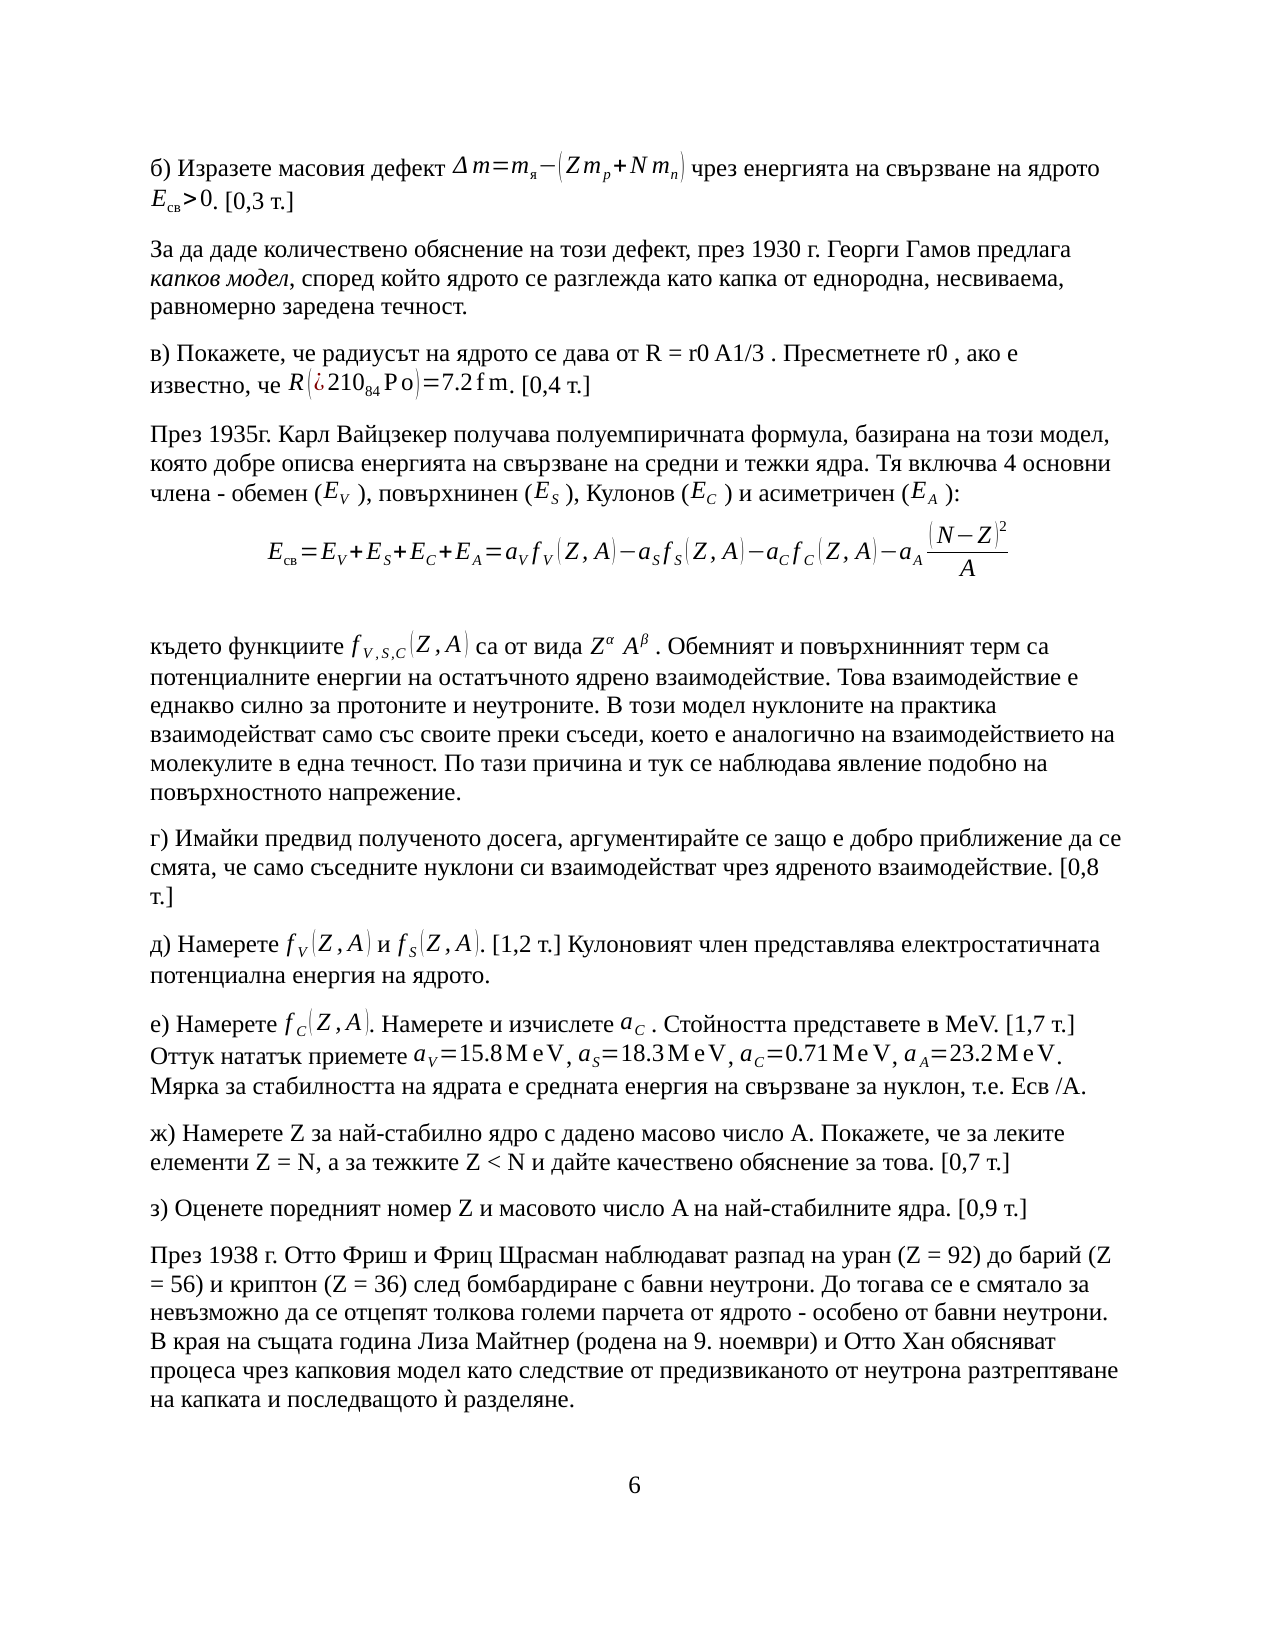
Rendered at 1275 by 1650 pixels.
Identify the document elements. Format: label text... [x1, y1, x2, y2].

text За да даде количествено обяснение на този дефект, през 1930 г. Георги Гамов предлага капков модел, според който ядрото се разглежда като капка от еднородна, несвиваема, равномерно заредена течност. [150, 234, 1125, 320]
text където функциите са от вида . Обемният и повърхнинният терм са потенциалните енергии на остатъчното ядрено взаимодействие. Това взаимодействие е еднакво силно за протоните и неутроните. В този модел нуклоните на практика взаимодействат само със своите преки съседи, което е аналогично на взаимодействието на молекулите в една течност. По тази причина и тук се наблюдава явление подобно на повърхностното напрежение. [150, 629, 1125, 805]
text През 1938 г. Отто Фриш и Фриц Щрасман наблюдават разпад на уран (Z = 92) до барий (Z = 56) и криптон (Z = 36) след бомбардиране с бавни неутрони. До тогава се е смятало за невъзможно да се отцепят толкова големи парчета от ядрото - особено от бавни неутрони. В края на същата година Лиза Майтнер (родена на 9. ноември) и Отто Хан обясняват процеса чрез капковия модел като следствие от предизвиканото от неутрона разтрептяване на капката и последващото ѝ разделяне. [150, 1240, 1125, 1412]
text б) Изразете масовия дефект чрез енергията на свързване на ядрото . [0,3 т.] [150, 150, 1125, 216]
text в) Покажете, че радиусът на ядрото се дава от R = r0 A1/3 . Пресметнете r0 , ако е известно, че . [0,4 т.] [150, 338, 1125, 402]
text ж) Намерете Z за най-стабилно ядро с дадено масово число A. Покажете, че за леките елементи Z = N, а за тежките Z < N и дайте качествено обяснение за това. [0,7 т.] [150, 1118, 1125, 1175]
text е) Намерете . Намерете и изчислете . Стойността представете в MeV. [1,7 т.] Оттук нататък приемете , , , . Мярка за стабилността на ядрата е средната енергия на свързване за нуклон, т.е. Eсв /A. [150, 1007, 1125, 1100]
text г) Имайки предвид полученото досега, аргументирайте се защо е добро приближение да се смята, че само съседните нуклони си взаимодействат чрез ядреното взаимодействие. [0,8 т.] [150, 823, 1125, 909]
text През 1935г. Карл Вайцзекер получава полуемпиричната формула, базирана на този модел, която добре описва енергията на свързване на средни и тежки ядра. Тя включва 4 основни члена - обемен ( ), повърхнинен ( ), Кулонов ( ) и асиметричен ( ): [150, 419, 1125, 508]
text д) Намерете и . [1,2 т.] Кулоновият член представлява електростатичната потенциална енергия на ядрото. [150, 927, 1125, 989]
text з) Оценете поредният номер Z и масовото число A на най-стабилните ядра. [0,9 т.] [150, 1193, 1125, 1222]
